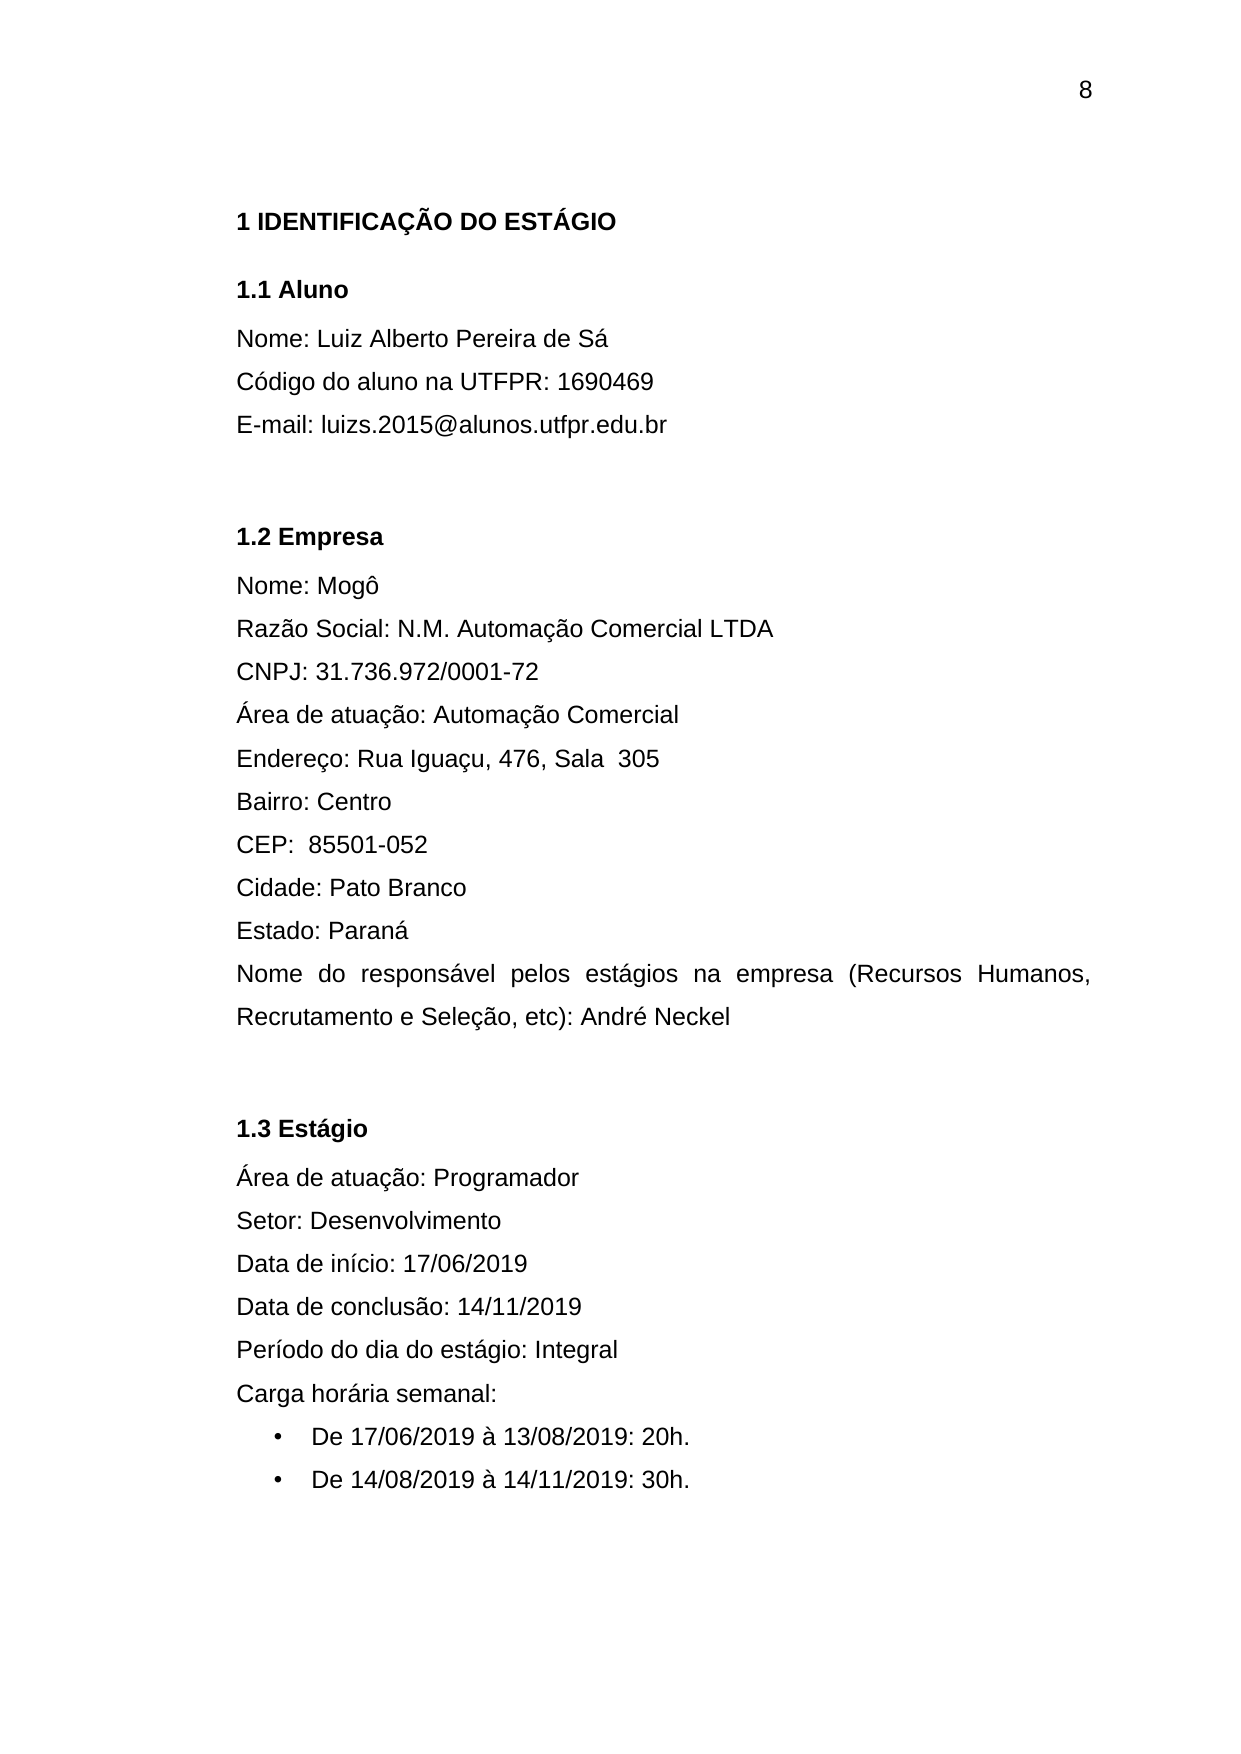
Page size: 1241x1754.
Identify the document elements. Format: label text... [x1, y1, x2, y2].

text Carga horária semanal: [236, 1379, 1092, 1407]
text Nome do responsável pelos estágios na empresa (Recursos Humanos, Recrutamento e Seleção, etc): André Neckel [236, 959, 1092, 1031]
list De 14/08/2019 à 14/11/2019: 30h. [274, 1465, 1092, 1494]
text Código do aluno na UTFPR: 1690469 [236, 367, 1092, 396]
text E-mail: luizs.2015@alunos.utfpr.edu.br [236, 411, 1092, 439]
text Endereço: Rua Iguaçu, 476, Sala 305 [236, 744, 1092, 772]
text Razão Social: N.M. Automação Comercial LTDA [236, 614, 1092, 643]
text Data de conclusão: 14/11/2019 [236, 1292, 1092, 1321]
text Área de atuação: Automação Comercial [236, 701, 1092, 729]
list De 17/06/2019 à 13/08/2019: 20h. [274, 1422, 1092, 1451]
subtitle 1.1 Aluno [236, 275, 1092, 304]
text Área de atuação: Programador [236, 1163, 1092, 1192]
text Estado: Paraná [236, 916, 1092, 945]
text Setor: Desenvolvimento [236, 1206, 1092, 1235]
subtitle 1 IDENTIFICAÇÃO DO ESTÁGIO [236, 207, 1092, 236]
text Nome: Luiz Alberto Pereira de Sá [236, 324, 1092, 353]
text Bairro: Centro [236, 787, 1092, 816]
text Data de início: 17/06/2019 [236, 1249, 1092, 1278]
text CEP: 85501-052 [236, 830, 1092, 859]
text Período do dia do estágio: Integral [236, 1336, 1092, 1364]
text Nome: Mogô [236, 571, 1092, 600]
subtitle 1.3 Estágio [236, 1114, 1092, 1142]
subtitle 1.2 Empresa [236, 522, 1092, 551]
text Cidade: Pato Branco [236, 873, 1092, 902]
text CNPJ: 31.736.972/0001-72 [236, 657, 1092, 686]
